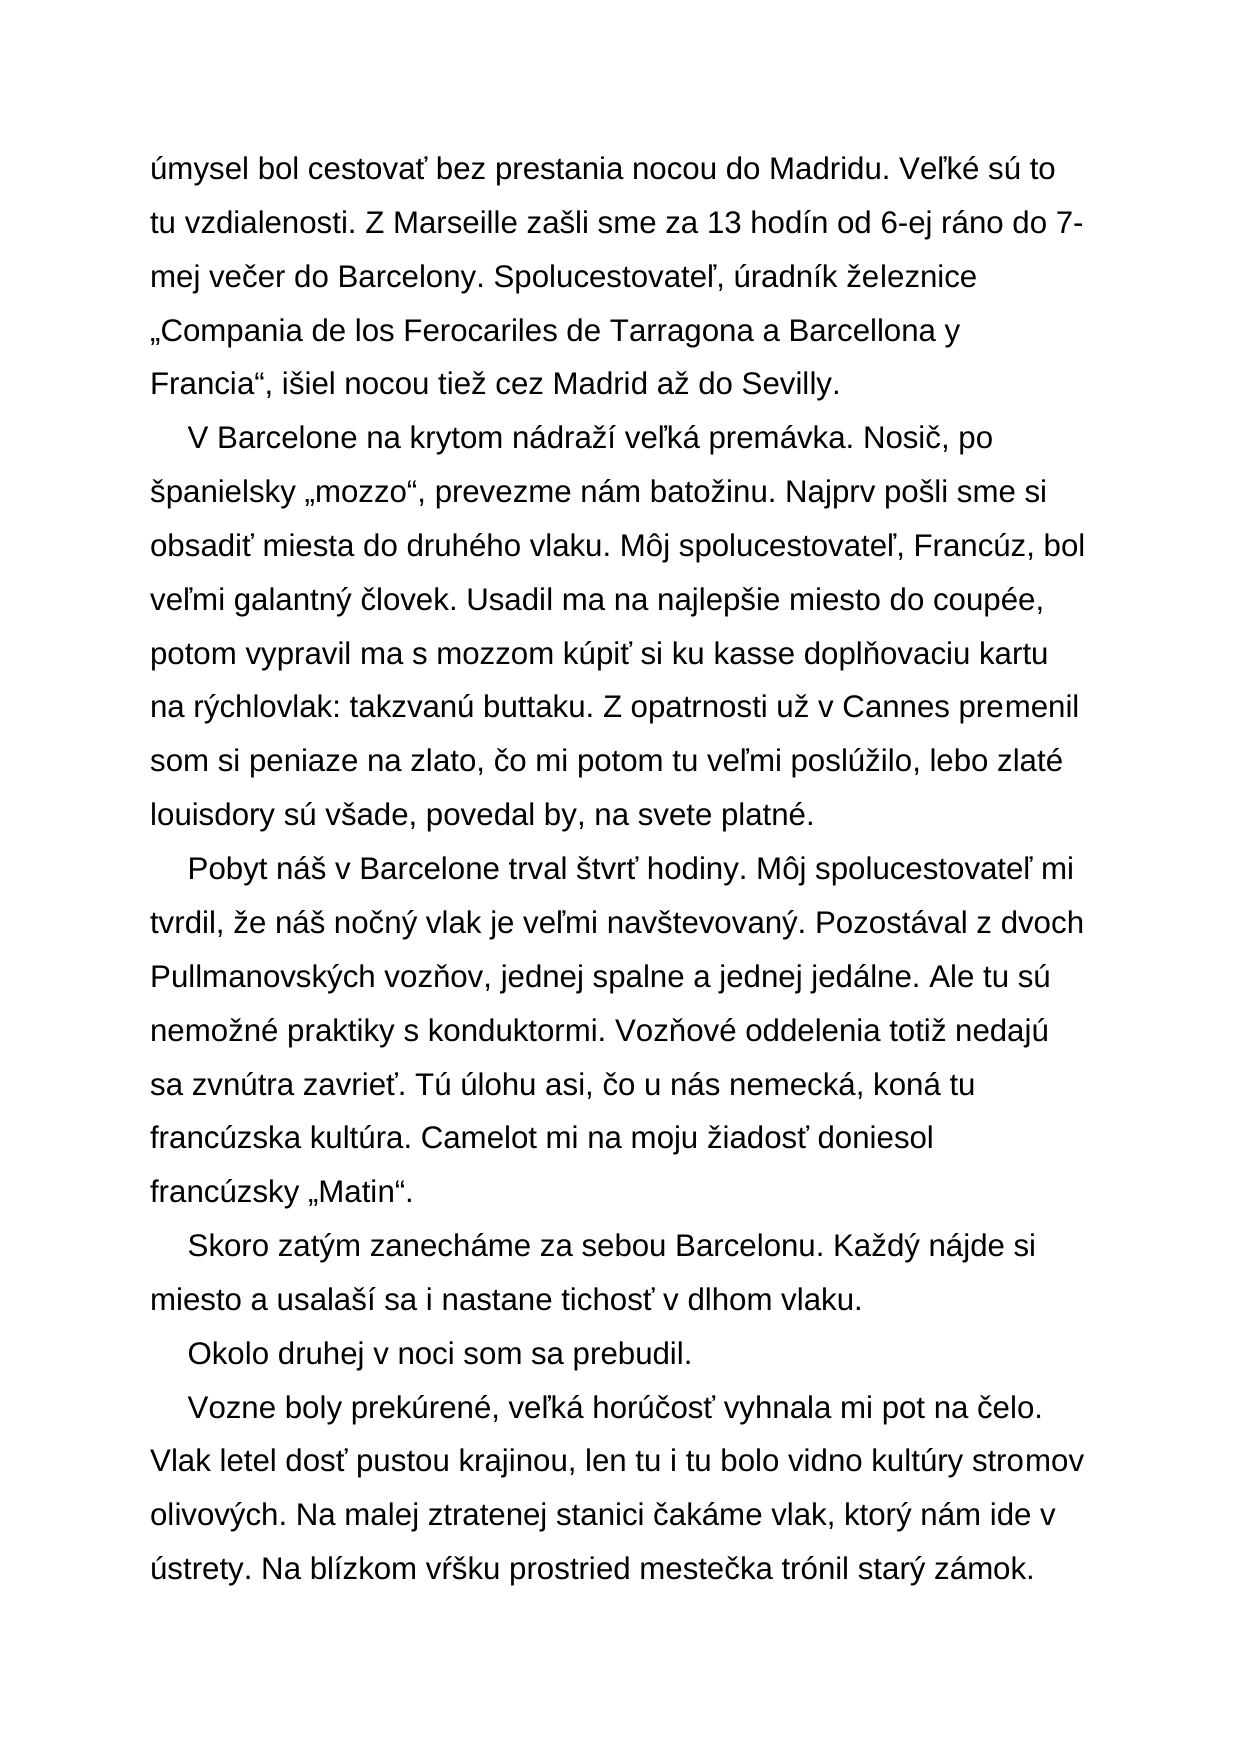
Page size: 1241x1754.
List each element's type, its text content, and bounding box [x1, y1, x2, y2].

text Skoro zatým zanecháme za sebou Barcelonu. Každý nájde si miesto a usalaší sa i nastane tichosť v dlhom vlaku. [150, 1227, 1091, 1317]
text úmysel bol cestovať bez prestania nocou do Madridu. Veľké sú to tu vzdialenosti. Z Marseille zašli sme za 13 hodín od 6-ej ráno do 7-mej večer do Barcelony. Spolucestovateľ, úradník že­leznice „Compania de los Ferocariles de Tarragona a Barcellona y Francia“, išiel nocou tiež cez Madrid až do Sevilly. [150, 150, 1091, 401]
text Pobyt náš v Barcelone trval štvrť hodiny. Môj spolucestovateľ mi tvrdil, že náš nočný vlak je veľmi navštevovaný. Pozostával z dvoch Pullmanovských vozňov, jednej spalne a jednej jedálne. Ale tu sú nemožné praktiky s konduktormi. Vozňové oddelenia totiž nedajú sa zvnútra zavrieť. Tú úlohu asi, čo u nás nemecká, koná tu francúzska kultúra. Camelot mi na moju žiadosť doniesol francúzsky „Matin“. [150, 850, 1091, 1209]
text Okolo druhej v noci som sa prebudil. [150, 1335, 1091, 1371]
text Vozne boly prekúrené, veľká horúčosť vyhnala mi pot na čelo. Vlak letel dosť pustou krajinou, len tu i tu bolo vidno kultúry stro­mov olivových. Na malej ztratenej stanici čakáme vlak, ktorý nám ide v ústrety. Na blízkom vŕšku prostried mestečka trónil starý zámok. [150, 1389, 1091, 1586]
text V Barcelone na krytom nádraží veľká premávka. Nosič, po španielsky „mozzo“, prevezme nám batožinu. Najprv pošli sme si obsadiť miesta do druhého vlaku. Môj spolucestovateľ, Francúz, bol veľmi galantný človek. Usadil ma na najlepšie miesto do coupée, potom vypravil ma s mozzom kúpiť si ku kasse doplňovaciu kartu na rýchlovlak: takzvanú buttaku. Z opatrnosti už v Cannes pre­menil som si peniaze na zlato, čo mi potom tu veľmi poslúžilo, lebo zlaté louisdory sú všade, povedal by, na svete platné. [150, 419, 1091, 832]
